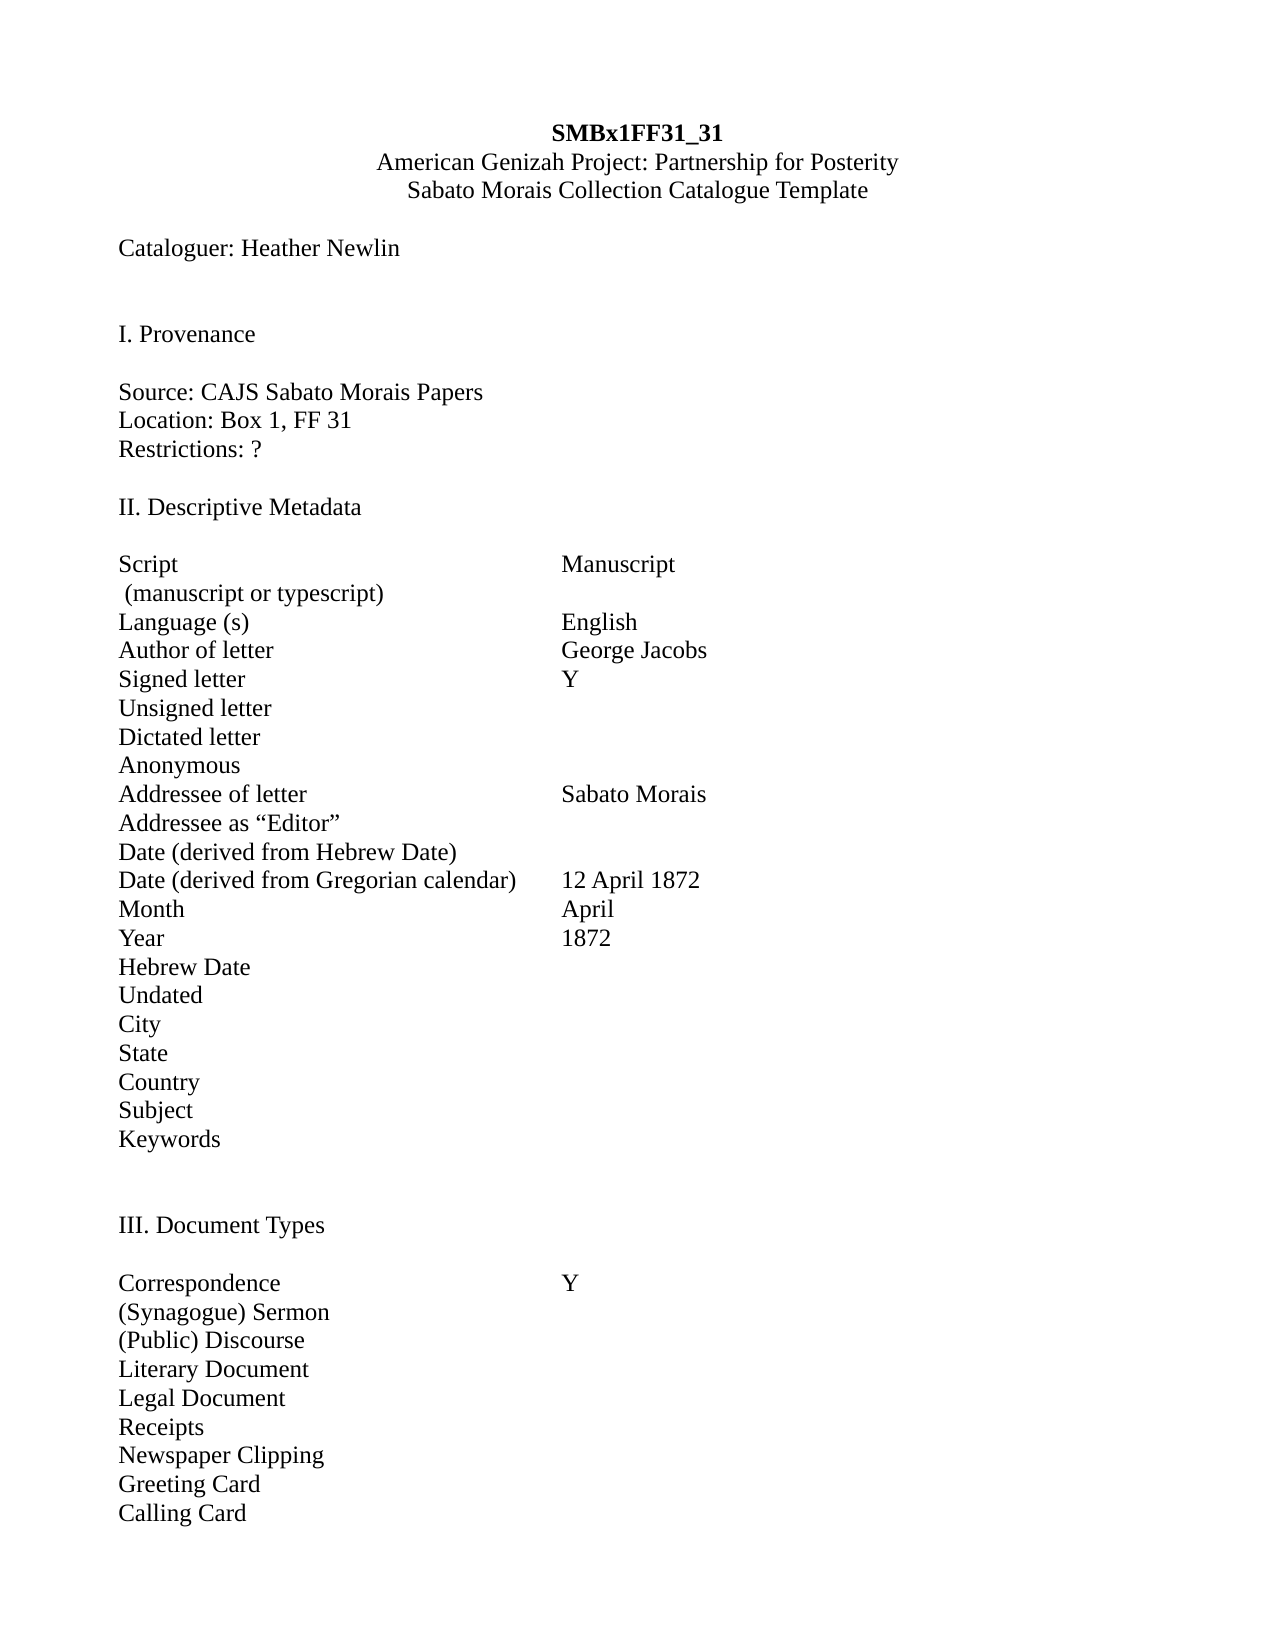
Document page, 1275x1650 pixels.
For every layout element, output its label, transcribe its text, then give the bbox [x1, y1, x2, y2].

text Cataloguer: Heather Newlin [118, 233, 1157, 262]
text Newspaper Clipping [118, 1441, 1157, 1469]
text Sabato Morais Collection Catalogue Template [118, 176, 1157, 204]
text Unsigned letter [118, 693, 1157, 722]
text Author of letter George Jacobs [118, 636, 1157, 664]
text (manuscript or typescript) [118, 578, 1157, 607]
text Calling Card [118, 1498, 1157, 1527]
text II. Descriptive Metadata [118, 492, 1157, 521]
text City [118, 1009, 1157, 1038]
text III. Document Types [118, 1211, 1157, 1239]
text Greeting Card [118, 1469, 1157, 1498]
text (Public) Discourse [118, 1326, 1157, 1354]
text Hebrew Date [118, 952, 1157, 981]
text Date (derived from Hebrew Date) [118, 837, 1157, 866]
text Language (s) English [118, 607, 1157, 636]
text Month April [118, 894, 1157, 923]
text Anonymous [118, 751, 1157, 779]
text Addressee as “Editor” [118, 808, 1157, 837]
text I. Provenance [118, 319, 1157, 348]
text Signed letter Y [118, 664, 1157, 693]
text Legal Document [118, 1383, 1157, 1412]
text Literary Document [118, 1354, 1157, 1383]
text Addressee of letter Sabato Morais [118, 779, 1157, 808]
text Dictated letter [118, 722, 1157, 751]
text Date (derived from Gregorian calendar) 12 April 1872 [118, 866, 1157, 894]
text SMBx1FF31_31 [118, 118, 1157, 147]
text Year 1872 [118, 923, 1157, 952]
text Correspondence Y [118, 1268, 1157, 1297]
text Subject [118, 1096, 1157, 1124]
text Receipts [118, 1412, 1157, 1441]
text Restrictions: ? [118, 434, 1157, 463]
text State [118, 1038, 1157, 1067]
text Country [118, 1067, 1157, 1096]
text Script Manuscript [118, 549, 1157, 578]
text (Synagogue) Sermon [118, 1297, 1157, 1326]
text Undated [118, 981, 1157, 1009]
text Source: CAJS Sabato Morais Papers [118, 377, 1157, 406]
text Keywords [118, 1124, 1157, 1153]
text Location: Box 1, FF 31 [118, 406, 1157, 434]
text American Genizah Project: Partnership for Posterity [118, 147, 1157, 176]
